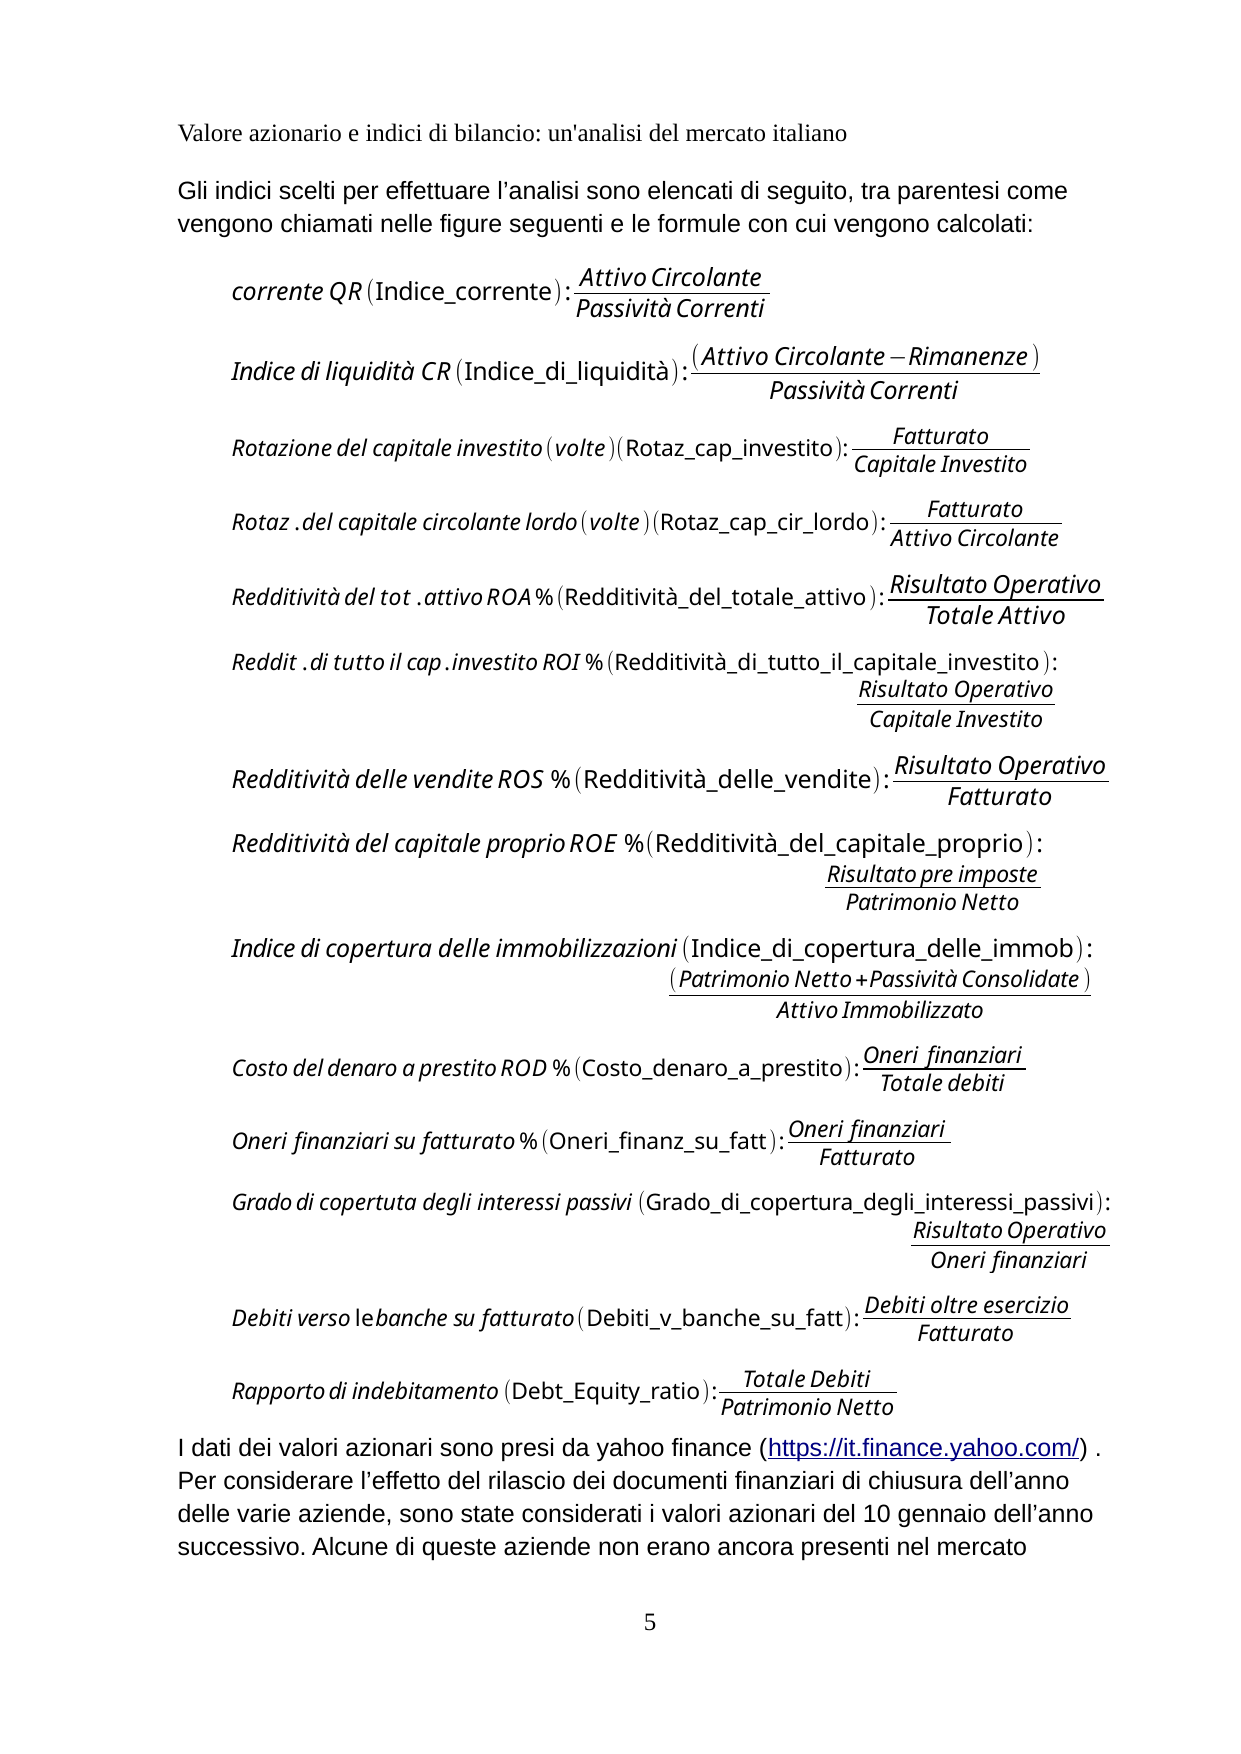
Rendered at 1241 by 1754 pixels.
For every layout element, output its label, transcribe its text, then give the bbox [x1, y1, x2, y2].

text Gli indici scelti per effettuare l’analisi sono elencati di seguito, tra parentesi come vengono chiamati nelle figure seguenti e le formule con cui vengono calcolati: [177, 176, 1122, 238]
text I dati dei valori azionari sono presi da yahoo finance (https://it.finance.yahoo.com/) . Per considerare l’effetto del rilascio dei documenti finanziari di chiusura dell’anno delle varie aziende, sono state considerati i valori azionari del 10 gennaio dell’anno successivo. Alcune di queste aziende non erano ancora presenti nel mercato [177, 1433, 1122, 1561]
